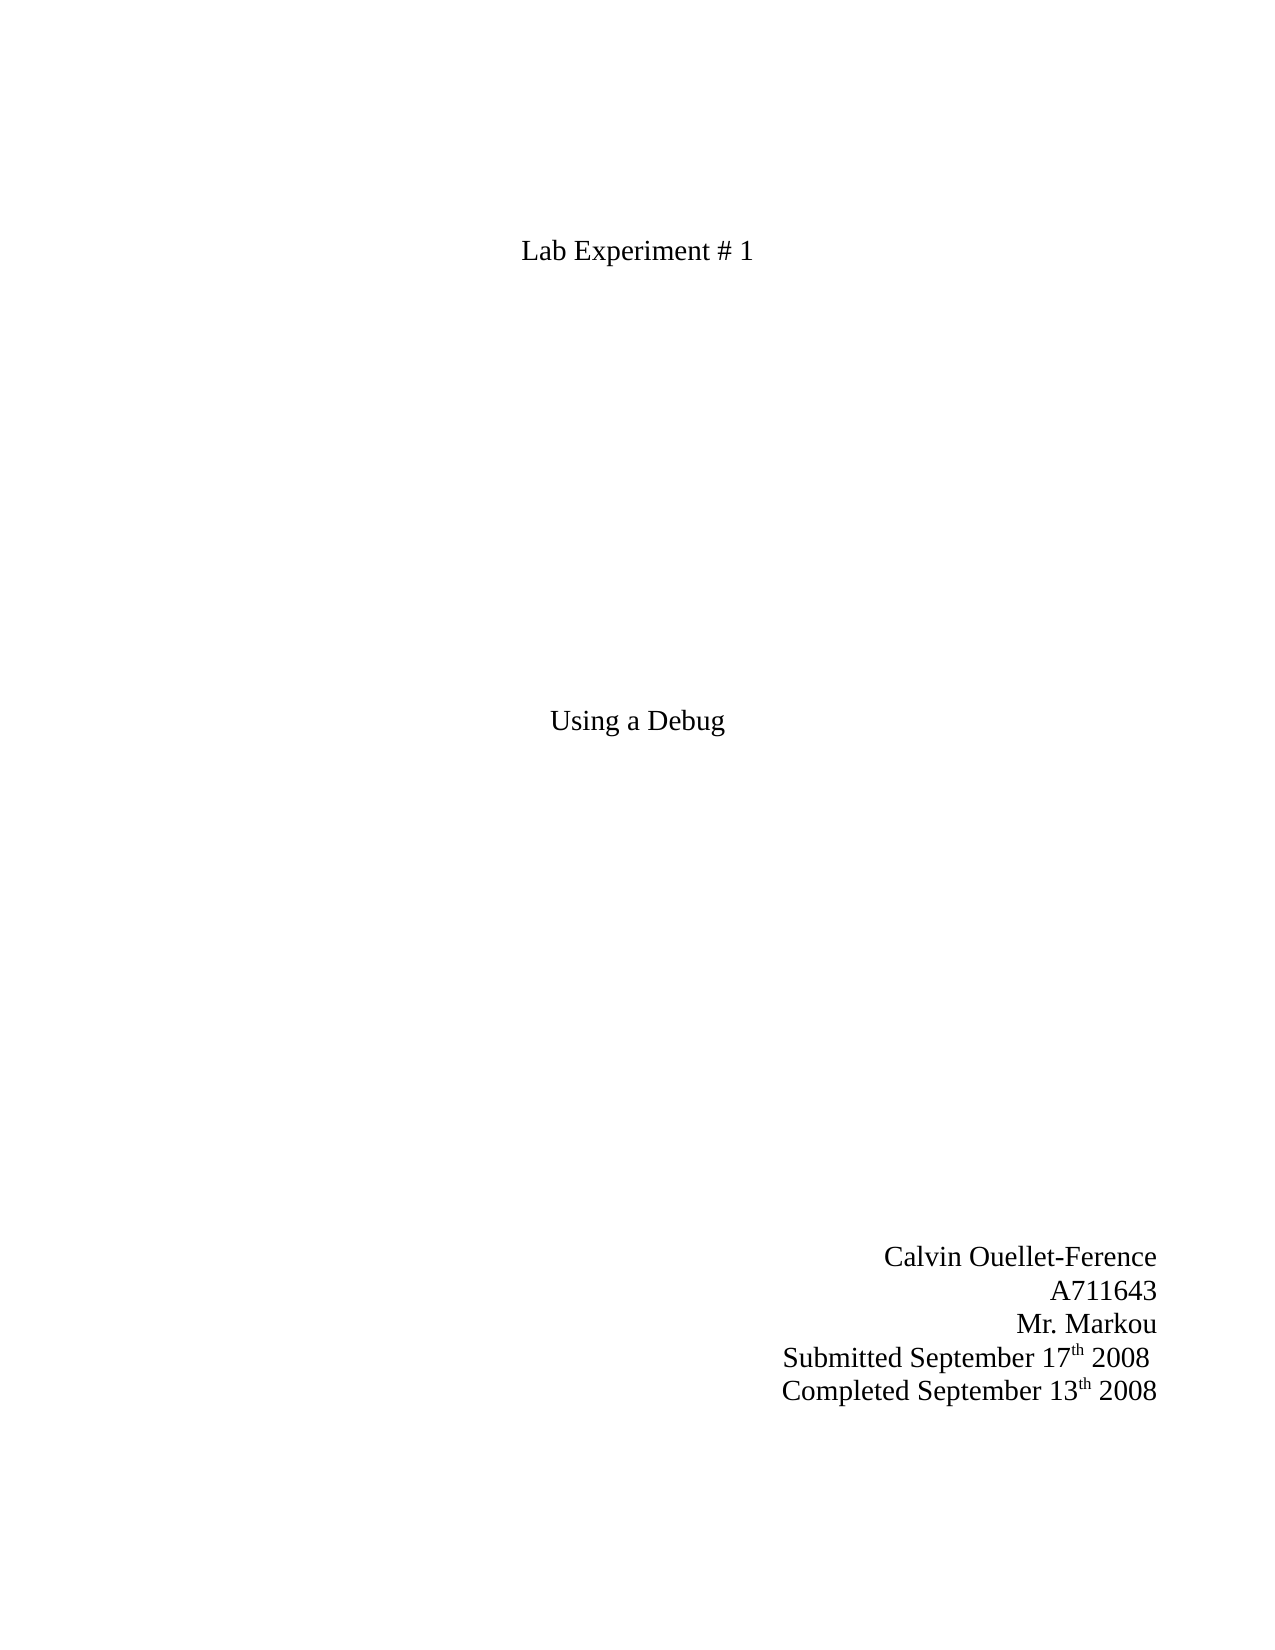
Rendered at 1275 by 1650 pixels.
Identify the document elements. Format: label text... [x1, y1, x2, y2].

text Completed September 13th 2008 [118, 1373, 1157, 1407]
text Using a Debug [118, 703, 1157, 736]
text Submitted September 17th 2008 [118, 1340, 1157, 1373]
text Mr. Markou [118, 1306, 1157, 1340]
text Calvin Ouellet-Ference [118, 1239, 1157, 1273]
text A711643 [118, 1273, 1157, 1306]
text Lab Experiment # 1 [118, 233, 1157, 267]
